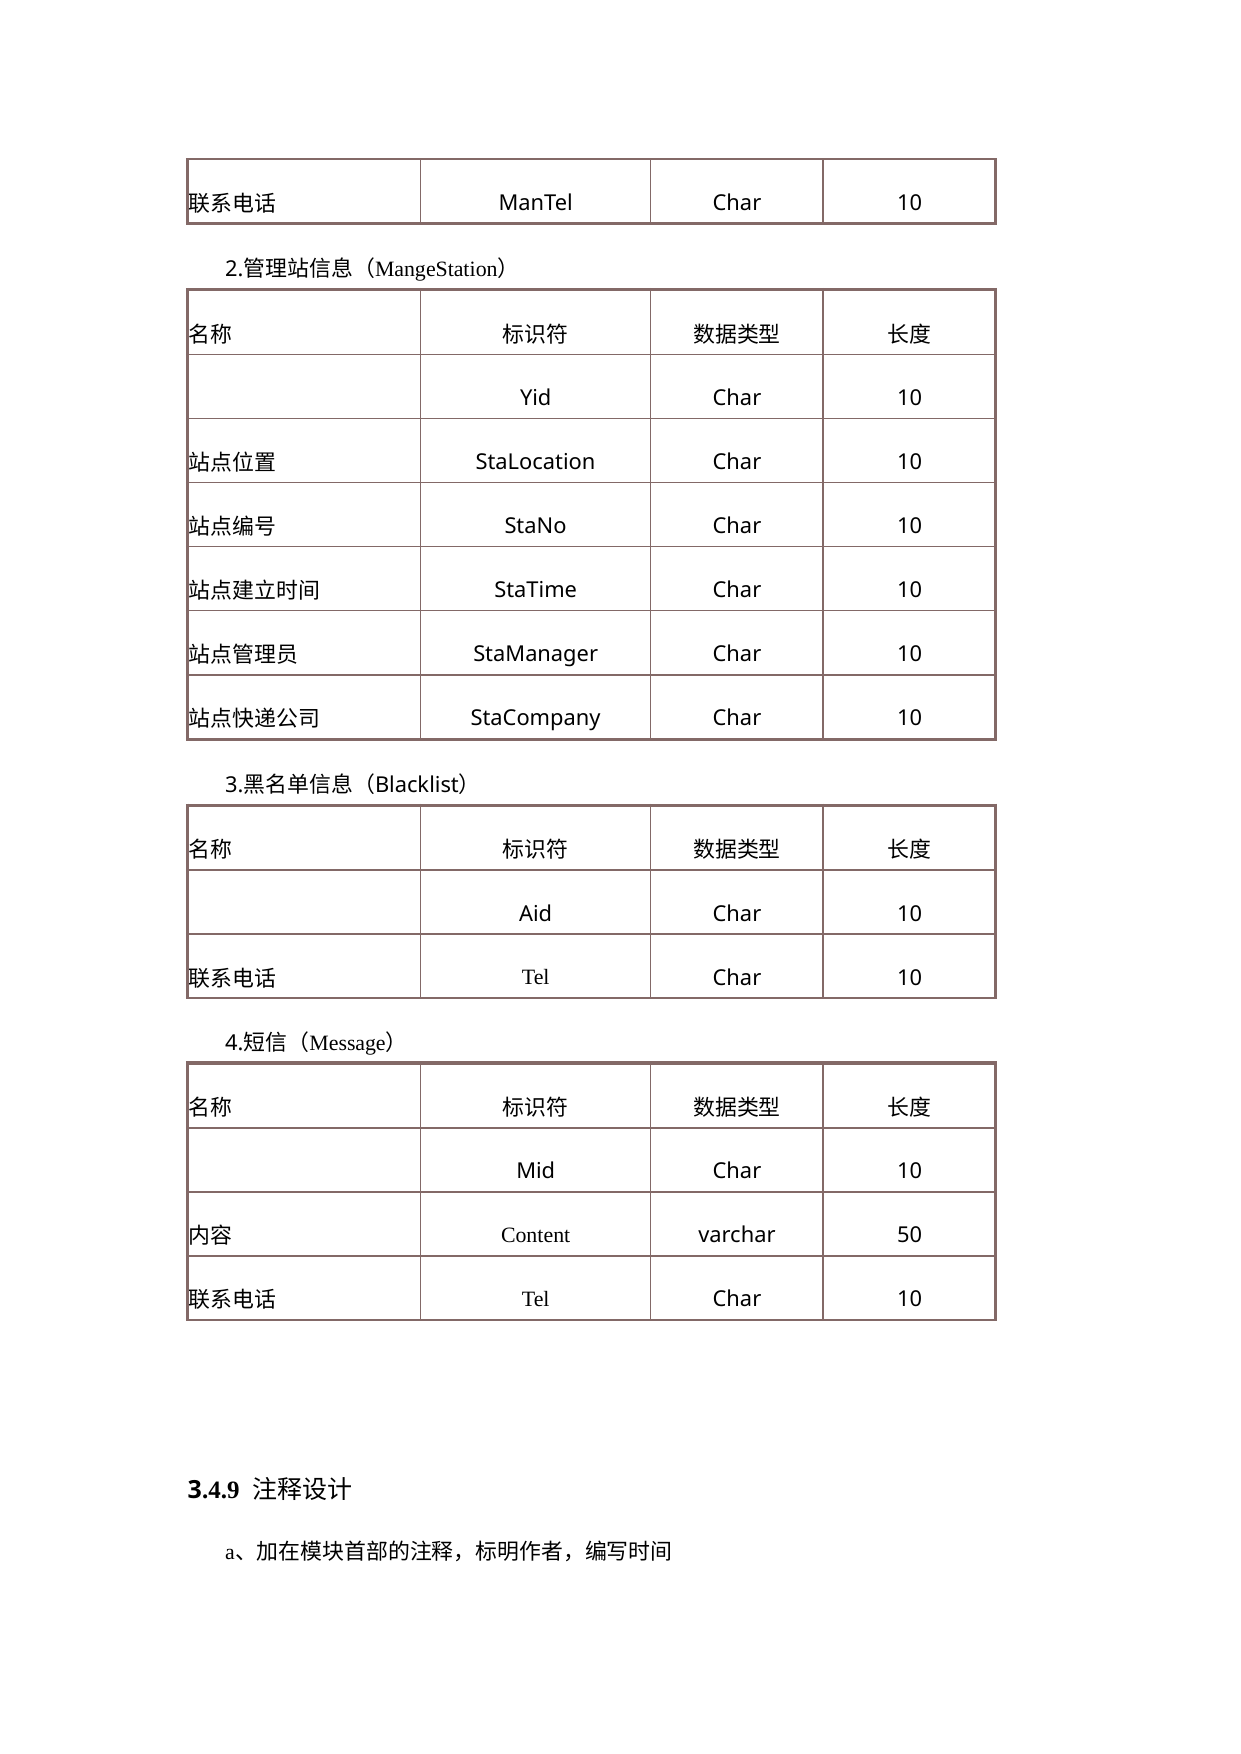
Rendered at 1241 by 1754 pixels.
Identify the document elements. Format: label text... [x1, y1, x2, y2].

table_cell 内容 [189, 1193, 420, 1255]
table_cell Mid [421, 1129, 650, 1191]
table_cell ManTel [421, 160, 650, 222]
table_cell 10 [824, 483, 994, 546]
table_cell 站点管理员 [189, 611, 420, 674]
table_cell Char [651, 355, 822, 418]
table_header 长度 [824, 1065, 994, 1127]
table_header 名称 [189, 291, 420, 353]
text 3.黑名单信息（Blacklist） [225, 741, 1053, 803]
table_cell 10 [824, 871, 994, 933]
table_cell Yid [421, 355, 650, 418]
table_cell Char [651, 935, 822, 997]
table_cell Char [651, 611, 822, 674]
table_header 数据类型 [651, 291, 822, 353]
table_cell varchar [651, 1193, 822, 1255]
table_cell 10 [824, 1257, 994, 1319]
table_cell 10 [824, 676, 994, 738]
table_cell Char [651, 419, 822, 482]
table_cell 10 [824, 419, 994, 482]
table_cell Content [421, 1193, 650, 1255]
table_header 长度 [824, 291, 994, 353]
table_header 标识符 [421, 807, 650, 869]
table_cell Tel [421, 1257, 650, 1319]
table_header 数据类型 [651, 807, 822, 869]
table_cell [189, 871, 420, 933]
table_header 长度 [824, 807, 994, 869]
table_cell Char [651, 547, 822, 610]
table_cell Aid [421, 871, 650, 933]
table_cell 10 [824, 1129, 994, 1191]
table_cell 站点快递公司 [189, 676, 420, 738]
table_cell 站点建立时间 [189, 547, 420, 610]
table_cell [189, 355, 420, 418]
table_cell StaManager [421, 611, 650, 674]
table_cell 联系电话 [189, 935, 420, 997]
table_cell StaTime [421, 547, 650, 610]
table_cell 联系电话 [189, 1257, 420, 1319]
table_cell 站点位置 [189, 419, 420, 482]
table_cell 站点编号 [189, 483, 420, 546]
text a、加在模块首部的注释，标明作者，编写时间 [187, 1508, 1053, 1571]
table_cell Char [651, 160, 822, 222]
table_cell StaLocation [421, 419, 650, 482]
table_cell 50 [824, 1193, 994, 1255]
table_cell Tel [421, 935, 650, 997]
table_cell Char [651, 676, 822, 738]
table_header 标识符 [421, 1065, 650, 1127]
table_cell StaCompany [421, 676, 650, 738]
table_header 数据类型 [651, 1065, 822, 1127]
table_cell 10 [824, 355, 994, 418]
table_cell 联系电话 [189, 160, 420, 222]
table_cell Char [651, 1257, 822, 1319]
table_header 标识符 [421, 291, 650, 353]
table_cell Char [651, 1129, 822, 1191]
text 4.短信（Message） [225, 999, 1053, 1061]
table_cell 10 [824, 935, 994, 997]
table_header 名称 [189, 1065, 420, 1127]
table_cell StaNo [421, 483, 650, 546]
table_cell 10 [824, 160, 994, 222]
table_cell [189, 1129, 420, 1191]
table_header 名称 [189, 807, 420, 869]
text 3.4.9 注释设计 [187, 1446, 1053, 1508]
table_cell 10 [824, 547, 994, 610]
table_cell Char [651, 483, 822, 546]
table_cell 10 [824, 611, 994, 674]
table_cell Char [651, 871, 822, 933]
text 2.管理站信息（MangeStation） [225, 225, 1053, 288]
